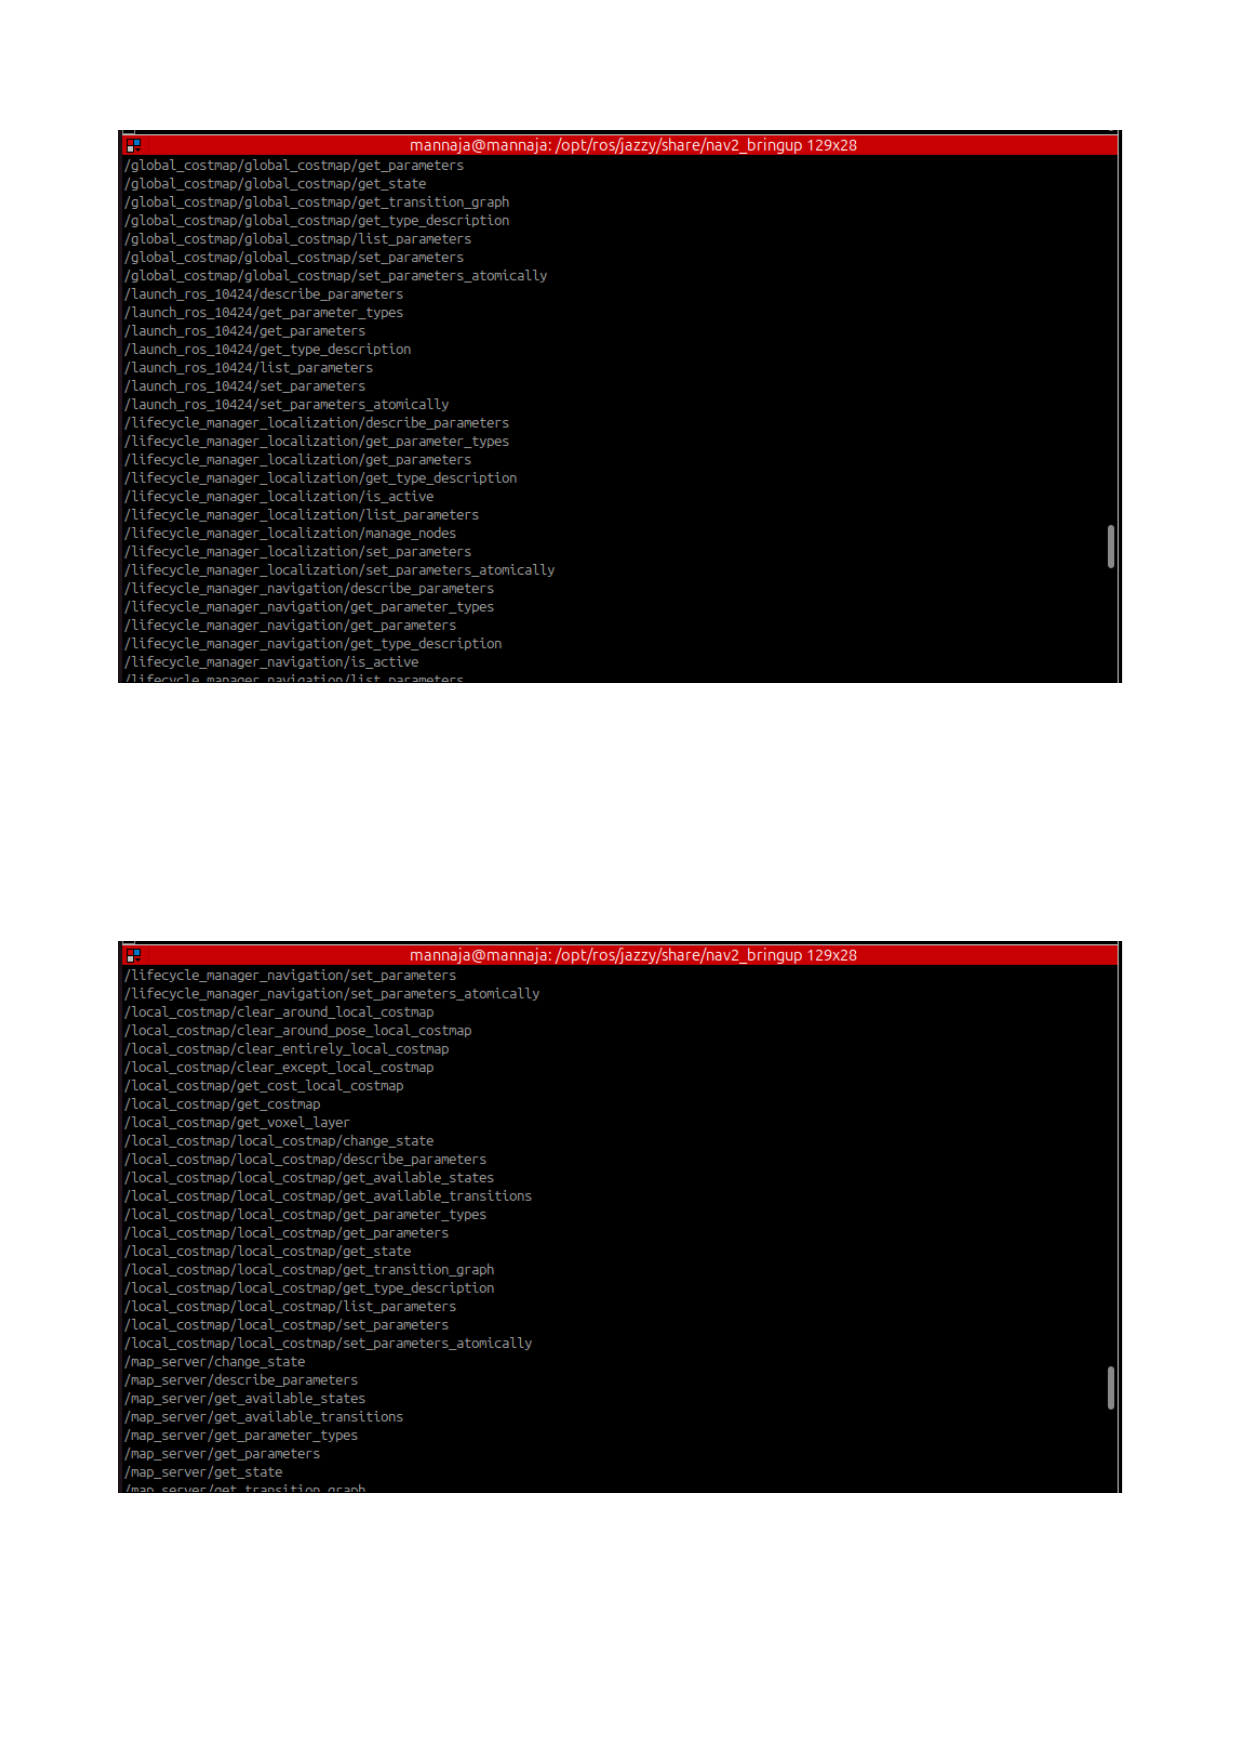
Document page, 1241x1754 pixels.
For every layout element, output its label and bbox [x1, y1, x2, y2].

picture [118, 941, 1123, 1493]
picture [118, 130, 1123, 683]
